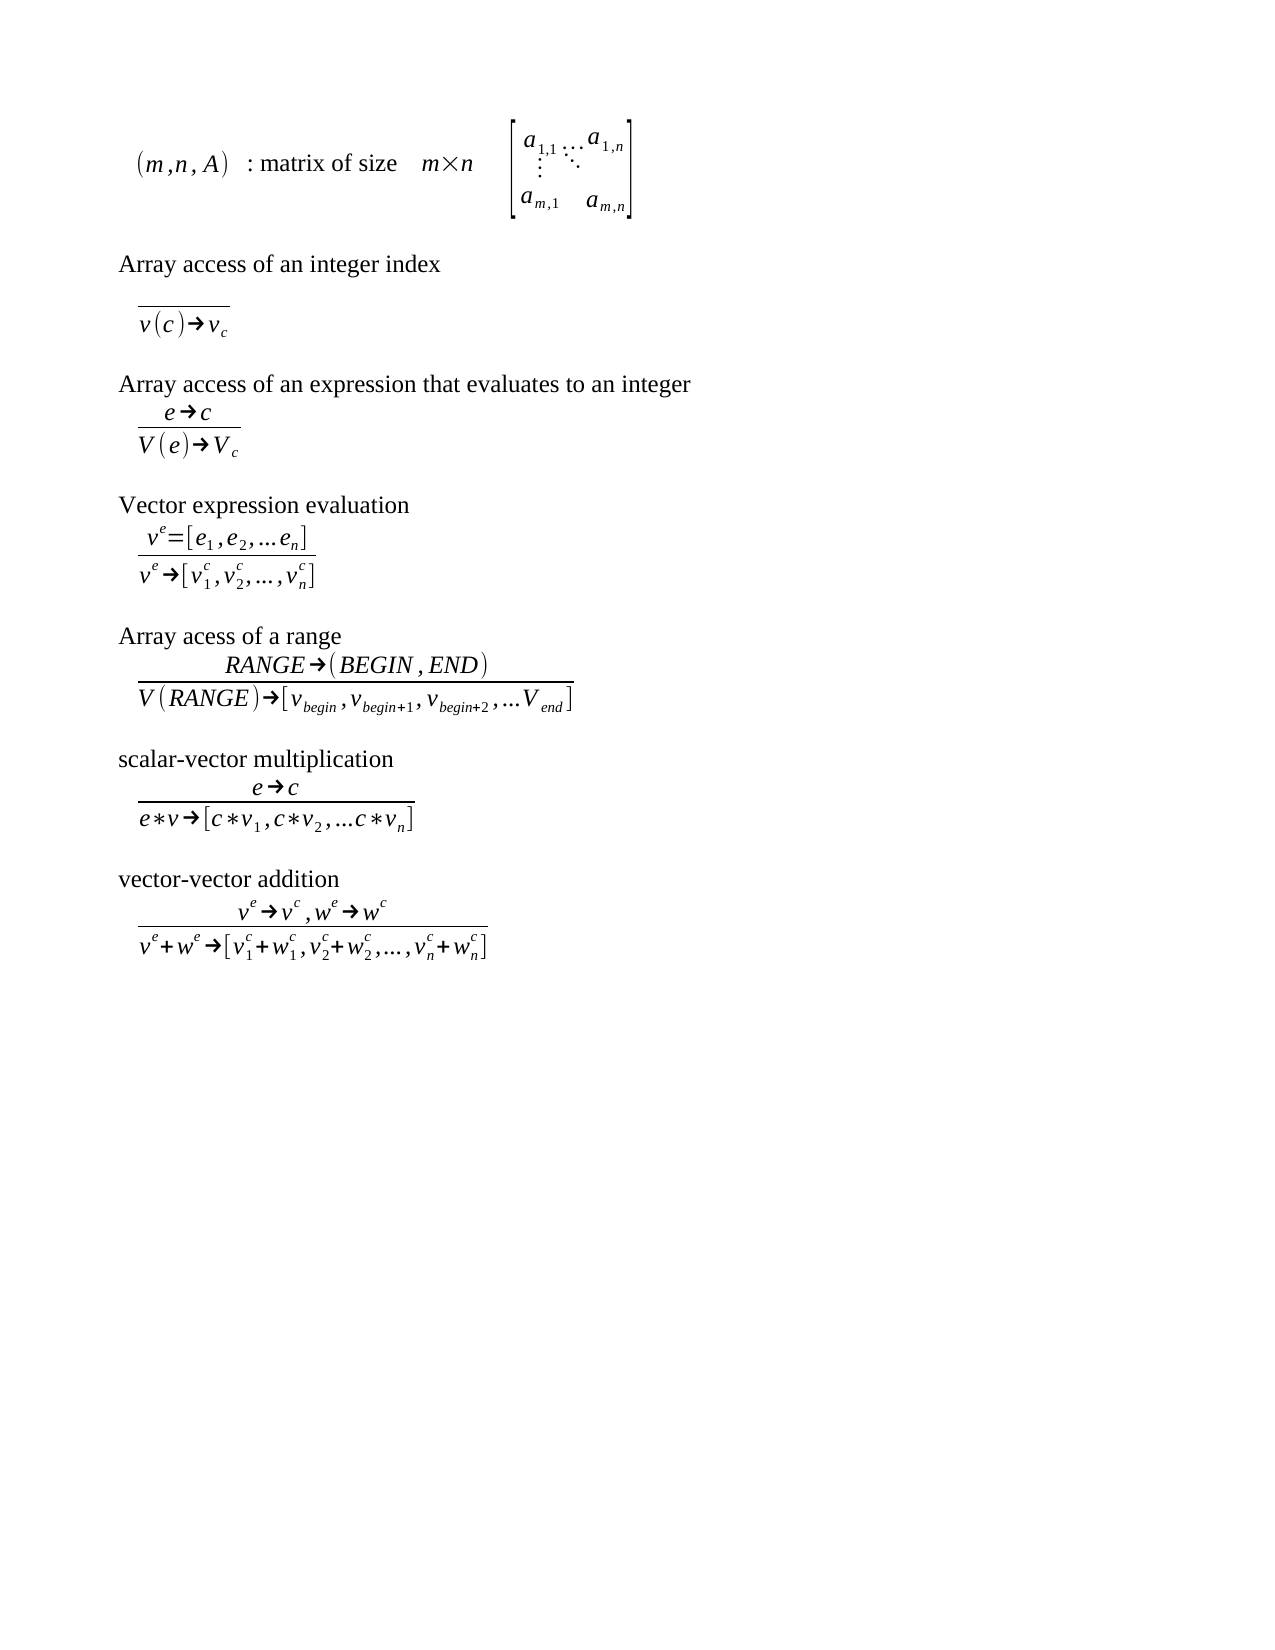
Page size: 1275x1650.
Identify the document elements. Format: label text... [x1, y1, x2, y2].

text Vector expression evaluation [118, 490, 1157, 519]
text scalar-vector multiplication [118, 744, 1157, 773]
text Array acess of a range [118, 621, 1157, 650]
text Array access of an integer index [118, 249, 1157, 278]
text vector-vector addition [118, 864, 1157, 893]
text : matrix of size [118, 118, 1157, 220]
text Array access of an expression that evaluates to an integer [118, 369, 1157, 398]
